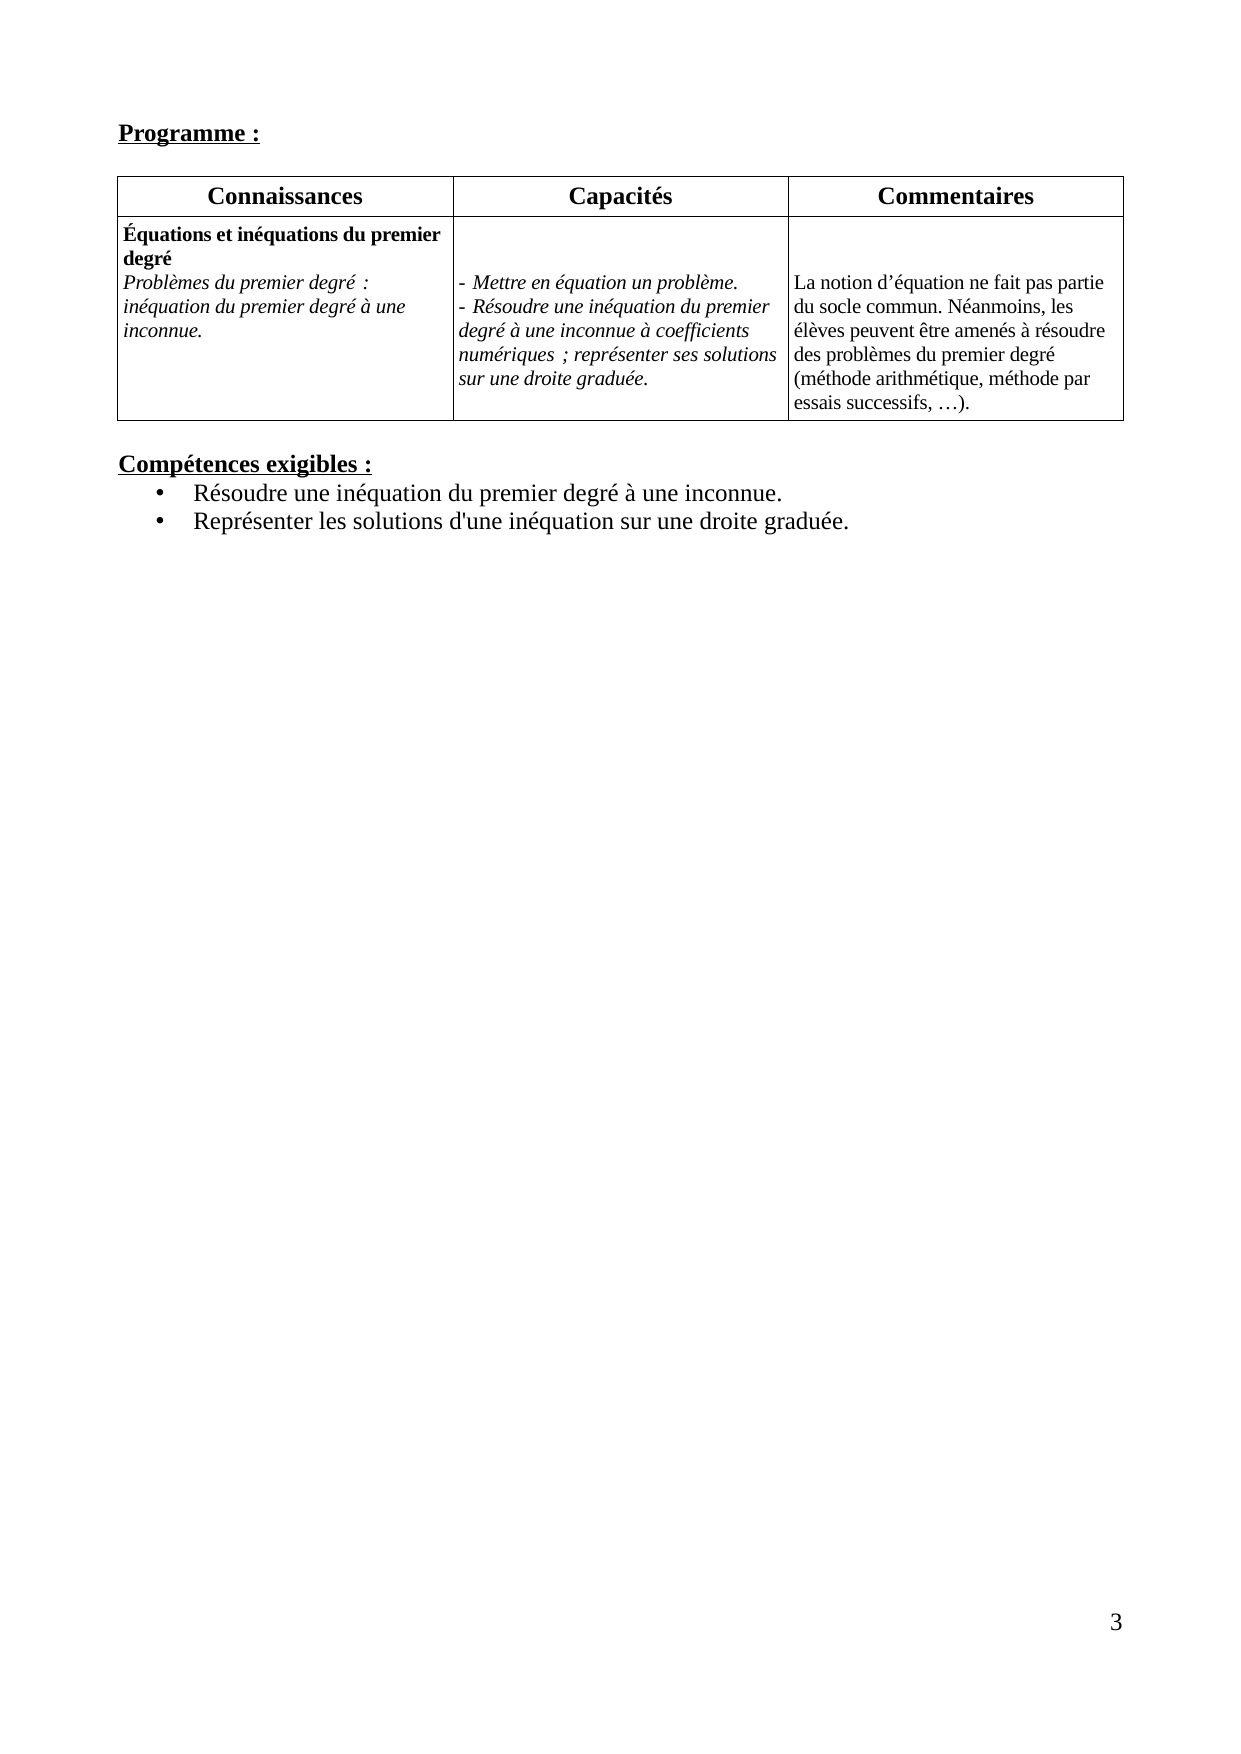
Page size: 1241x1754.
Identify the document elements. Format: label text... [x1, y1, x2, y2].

table_cell La notion d’équation ne fait pas partie du socle commun. Néanmoins, les élèves peuvent être amenés à résoudre des problèmes du premier degré (méthode arithmétique, méthode par essais successifs, …). [789, 217, 1123, 420]
table_header Capacités [454, 177, 788, 216]
table_header Connaissances [118, 177, 453, 216]
list Résoudre une inéquation du premier degré à une inconnue. [156, 478, 1122, 506]
table_cell - Mettre en équation un problème. - Résoudre une inéquation du premier degré à une inconnue à coefficients numériques ; représenter ses solutions sur une droite graduée. [454, 217, 788, 420]
text Compétences exigibles : [118, 449, 1122, 478]
table_header Commentaires [789, 177, 1123, 216]
table_cell Équations et inéquations du premier degré Problèmes du premier degré : inéquation du premier degré à une inconnue. [118, 217, 453, 420]
list Représenter les solutions d'une inéquation sur une droite graduée. [156, 506, 1122, 535]
text Programme : [118, 118, 1122, 147]
